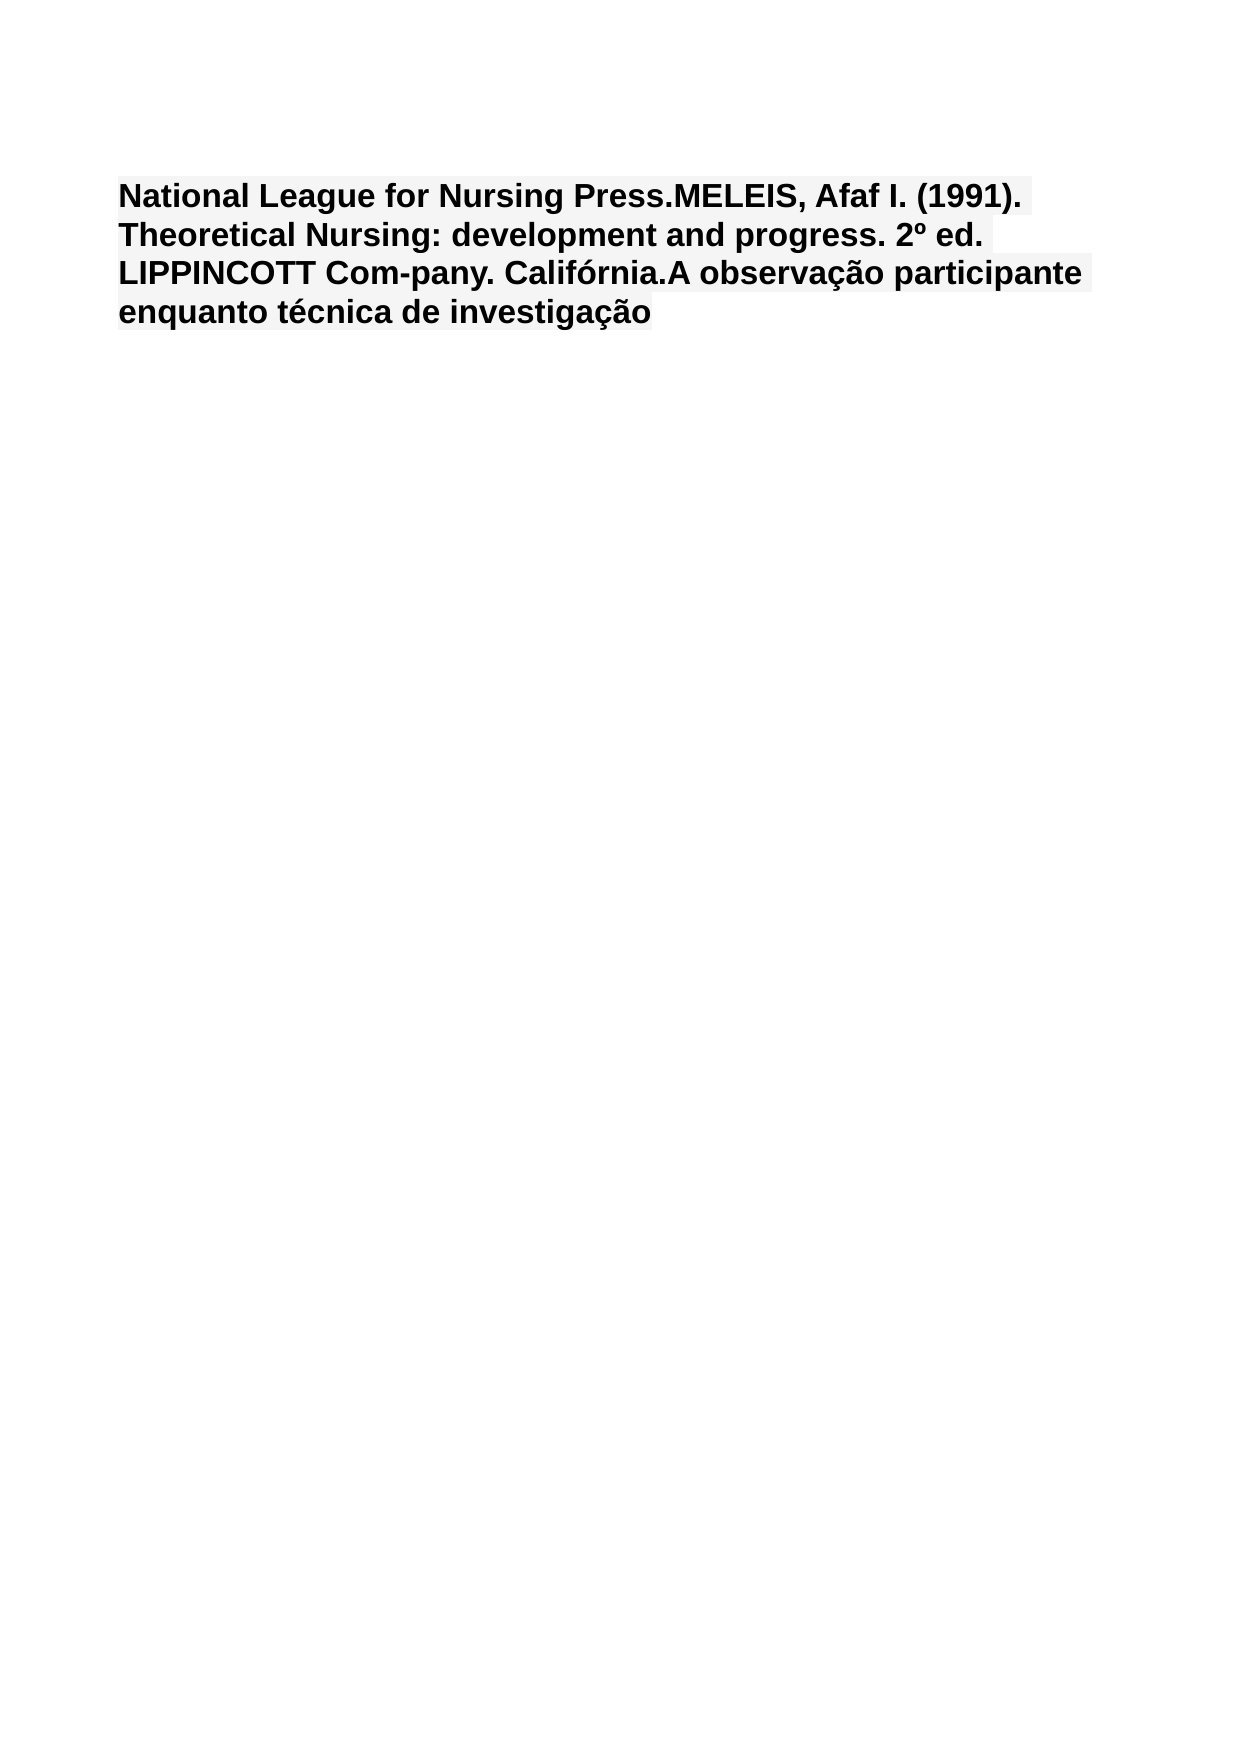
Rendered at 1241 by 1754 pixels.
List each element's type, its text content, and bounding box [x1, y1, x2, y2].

text National League for Nursing Press.MELEIS, Afaf I. (1991). Theoretical Nursing: development and progress. 2º ed. LIPPINCOTT Com-pany. Califórnia.A observação participante enquanto técnica de investigação [118, 176, 1122, 330]
